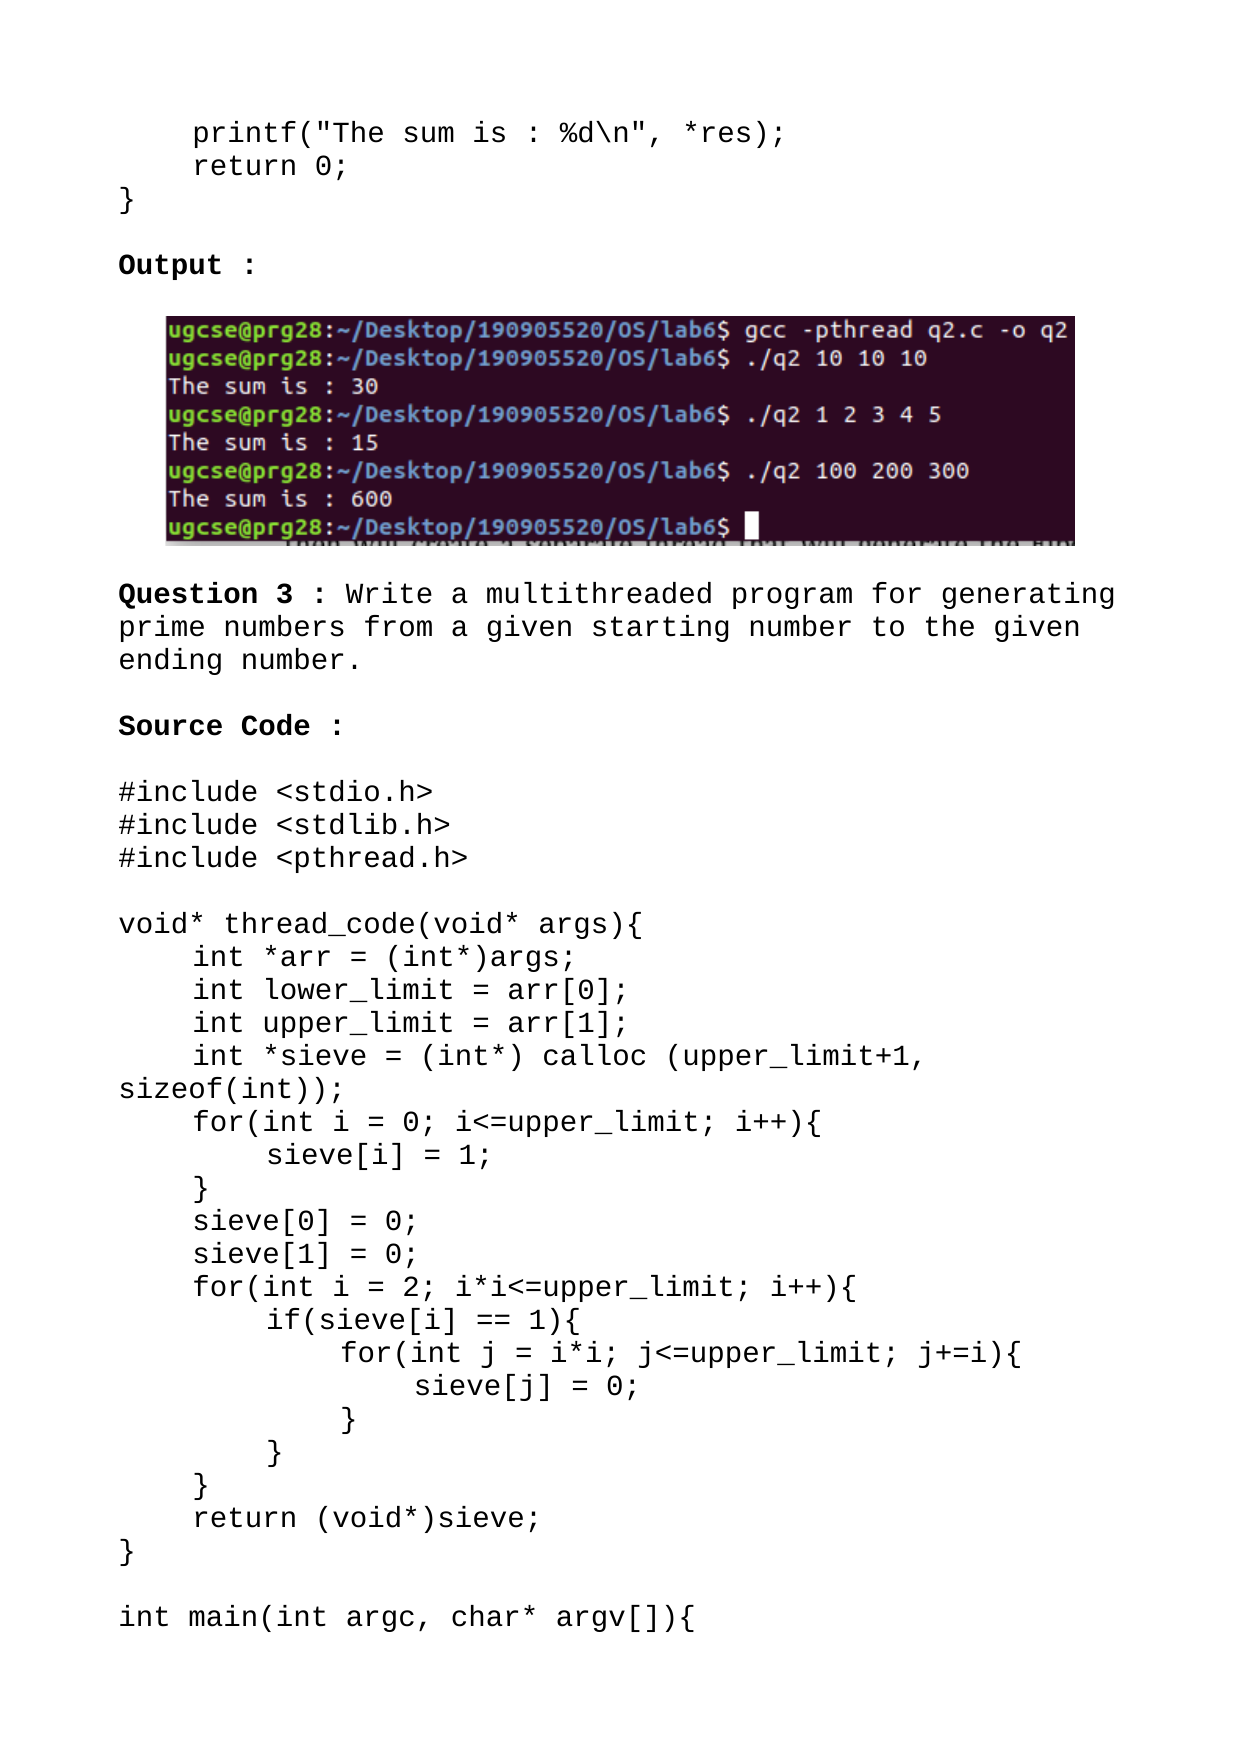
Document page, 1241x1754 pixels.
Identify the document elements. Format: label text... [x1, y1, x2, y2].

text Question 3 : Write a multithreaded program for generating prime numbers from a given starting number to the given ending number. [118, 579, 1122, 678]
text #include <stdio.h> [118, 777, 1122, 810]
text int lower_limit = arr[0]; [118, 975, 1122, 1008]
text } [118, 1437, 1122, 1471]
text } [118, 1404, 1122, 1437]
text #include <pthread.h> [118, 843, 1122, 876]
text int *arr = (int*)args; [118, 942, 1122, 975]
text return 0; [118, 151, 1122, 184]
text for(int i = 2; i*i<=upper_limit; i++){ [118, 1272, 1122, 1305]
text int upper_limit = arr[1]; [118, 1008, 1122, 1041]
text sieve[0] = 0; [118, 1206, 1122, 1239]
text sieve[1] = 0; [118, 1239, 1122, 1272]
text } [118, 184, 1122, 217]
text int main(int argc, char* argv[]){ [118, 1603, 1122, 1636]
text sieve[j] = 0; [118, 1371, 1122, 1404]
text for(int i = 0; i<=upper_limit; i++){ [118, 1107, 1122, 1140]
text return (void*)sieve; [118, 1503, 1122, 1537]
text #include <stdlib.h> [118, 810, 1122, 843]
text printf("The sum is : %d\n", *res); [118, 118, 1122, 151]
picture [165, 316, 1075, 546]
text void* thread_code(void* args){ [118, 909, 1122, 942]
text Source Code : [118, 711, 1122, 744]
text Output : [118, 250, 1122, 283]
text sieve[i] = 1; [118, 1140, 1122, 1173]
text } [118, 1471, 1122, 1503]
text int *sieve = (int*) calloc (upper_limit+1, sizeof(int)); [118, 1041, 1122, 1107]
text } [118, 1173, 1122, 1206]
text for(int j = i*i; j<=upper_limit; j+=i){ [118, 1338, 1122, 1371]
text if(sieve[i] == 1){ [118, 1305, 1122, 1338]
text } [118, 1537, 1122, 1569]
